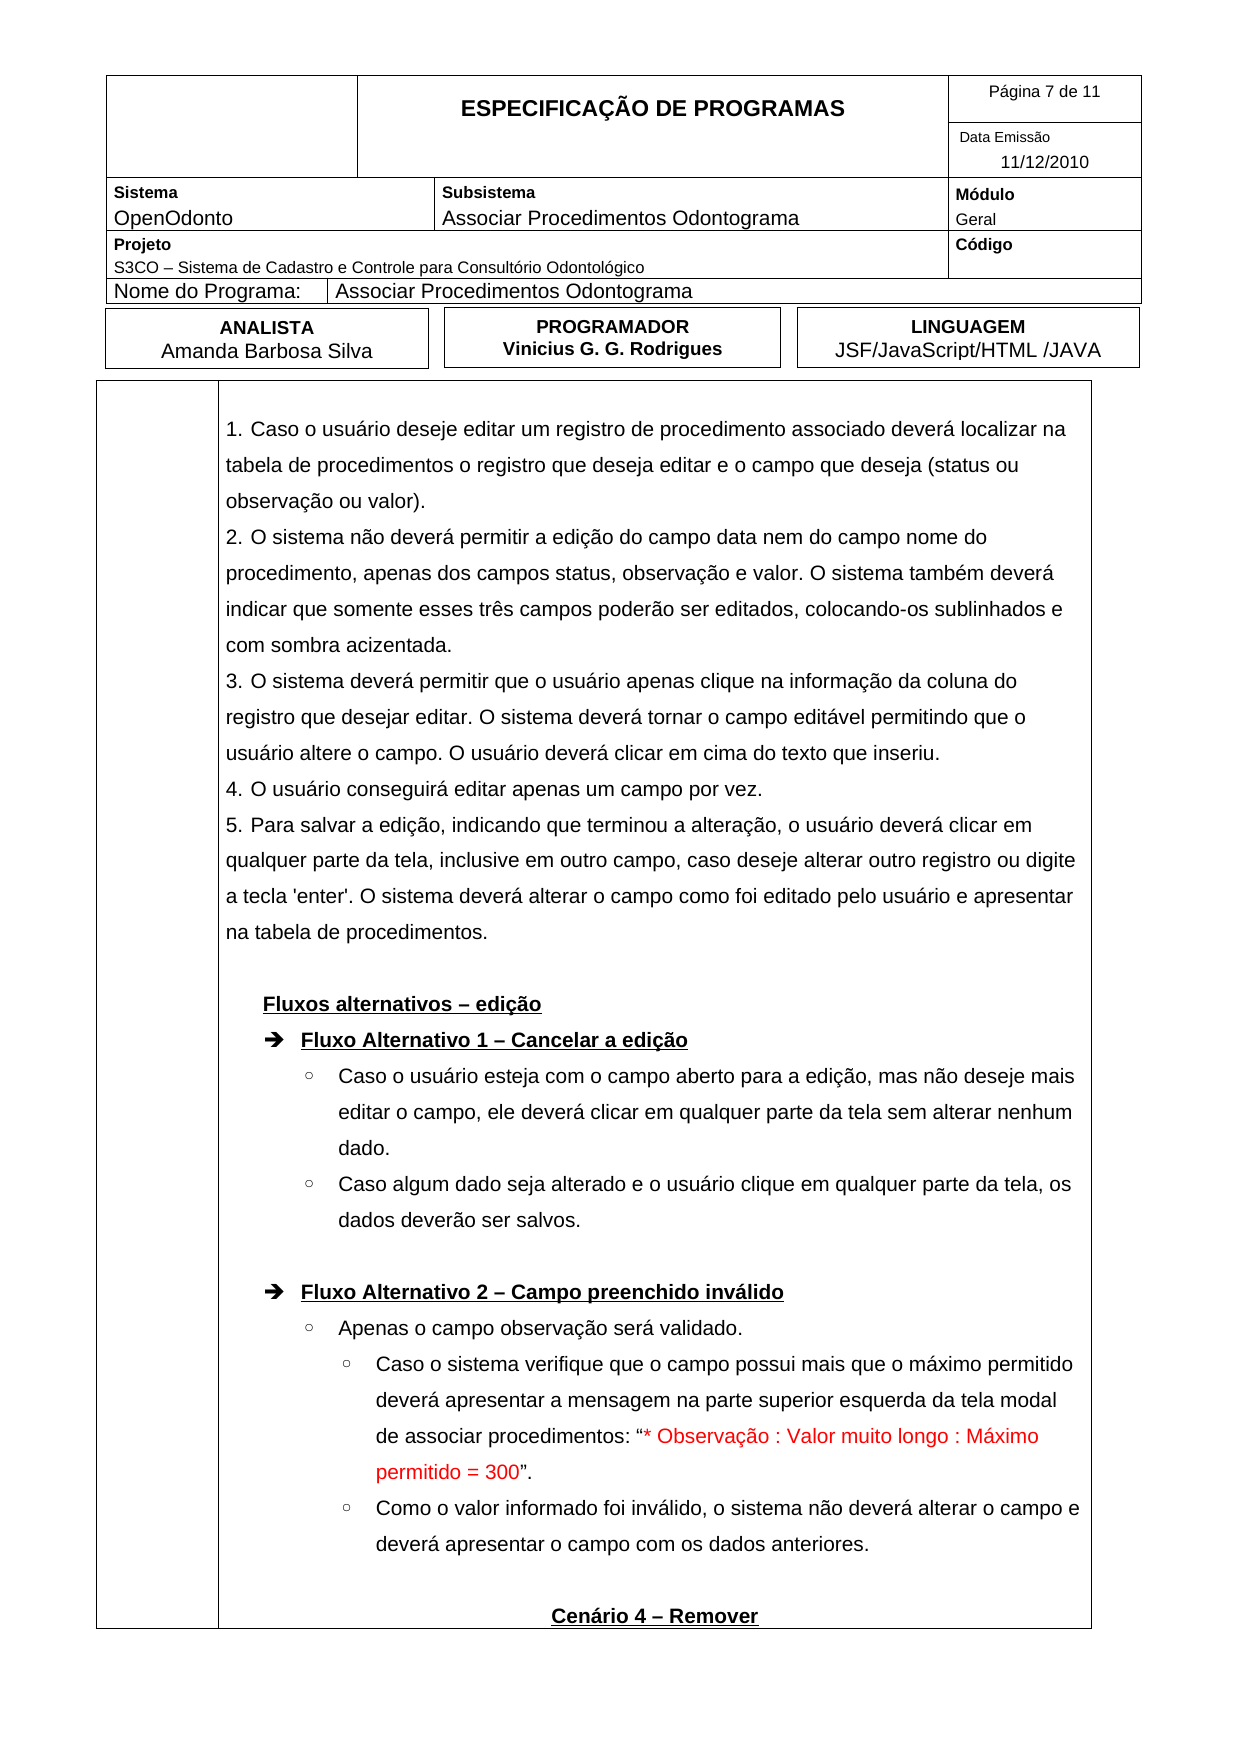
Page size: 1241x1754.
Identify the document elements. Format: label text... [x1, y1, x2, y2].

table_header [97, 381, 218, 1628]
table_header Apresentar ao usuário a tela de associação de procedimentos do odontograma do paciente. Usuário. Selecionar a aba Odontograma no cadastro de Paciente. Fluxos Principais Cenário 1 - Incluir Sistema deverá apresentar a aba Odontograma no cadastro de Paciente. Nessa aba, primeiramente o usuário deverá selecionar, na tabela de odontogramas, o odontograma no qual deseja associar os procedimentos. Para selecionar o odontograma o usuário deverá dar dois cliques sobre o registro do odontograma que deseja e em cima de um campo que não seja editável, ou seja, o campo Data. O sistema irá carregar o odontograma selecionado. Para adicionar um procedimento ao odontograma, o usuário deverá utilizar as imagens que representam as faces e a raiz. Ou seja, a quarta e a quinta imagem especificada na especificação de programas do configurar odontograma. Ao passar o mouse sobre a face, o sistema deverá destacar o campo mostrando um fundo cinza. O usuário então seleciona a face deseja dando um clique sobre a face desejada. Ao selecionar o face, o sistema deverá apresentar uma tela modal para associação dos procedimentos. A tela modal deve conter os campos: Procedimento - quando o usuário selecionar o campo, o sistema deverá listar todos os procedimentos cadastrados (campo obrigatório). Status – deverá conter as opções fixas: Não Realizado – opção default Realizado Planejado Pago Valor – deve ser preenchido com o valor cadastrado do procedimento. Deverá permitir que o usuário entre com outro valor caso desejado (campo obrigatório). Data – (campo onde o usuário poderá selecionar a data a partir de um mini calendário autoexplicativo apresentado ao lado do campo) deverá ser preenchido com a data atual. Mas deverá permitir ao usuário inserir outro valor caso desejado. O usuário poderá abrir o calendário clicando no campo ou no ícone que o representa. Observação - área de texto livre – máximo de 300 caracteres Após preencher os campos o usuário deverá clicar no botão adicionar. Esse botão adicionará o registro na tabela de procedimentos. A tabela de procedimentos deverá conter as colunas: Uma coluna com um botão de remoção para cada registro da tabela Nome do Procedimento Status Data Observação Valor – deverá conter a mascará de valor R$ 0,00 Acima de 10 registros na tabela de procedimentos, o sistema deverá paginar os registros. Deverão ser apresentados no máximo 10 registros por página. Caso os dados do registro ultrapassem os limites da coluna na tabela de Procedimentos (como o campo observação que pode ser extenso), o sistema deverá apresentar as informações até o limite da coluna na tabela, colocar reticências e permitir que o usuário visualize o restante da informação do registro na coluna ao passar o mouse sobre a informação incompleta na tela através de um tooltip. Fluxos alternativos – inclusão Fluxo Alternativo 1 – Usuário não preencheu os campos obrigatórios Ao selecionar o botão adicionar, o sistema deverá validar os campos obrigatórios. Se o sistema verificar que os campos obrigatórios Procedimento e Valor não foram preenchidos. Caso o campo esteja nulo o sistema indica acima dos campos obrigatórios não preenchidos a mensagem: “* O valor está nulo.” Fluxo Alternativo 2 – Campos preenchidos inválidos Ao selecionar o botão adicionar, o sistema deverá realizar as validações abaixo. Possíveis Mensagens: O sistema deverá apresentar acima do campo uma das mensagens correspondentes. Se o sistema verificar que os campos Procedimento e valor estão nulos deverá apresentar a mensagem: “* O valor esta nulo.” Se o sistema verificar que o campo Observacao possui mais que o máximo permitido deverá apresentar a mensagem: “* 'nome do campo' : Valor muito longo : Máximo permitido = 'máximo definido'”. Cenário 2 – Pesquisar Para pesquisa, o sistema deverá disponibilizar o botão em cada coluna da tabela de procedimentos, permitindo que o usuário selecione o botão lupa da coluna que deseja pesquisar. Ao selecionar o botão lupa, o sistema deverá: Para o campo Procedimento apresentar uma combobox com as opções: Buscar por todos os procedimentos - a opção deverá ser TODOS. Buscar por algum dos procedimentos cadastrados no sistema. Deverão ser listados todos os procedimentos cadastrados. Para o campo Status apresentar uma combobox com as opções: Buscar por todos os status - a opção deverá ser TODOS. Buscar por um status específico. Deverão ser listados todos os status: Não Realizado, Realizado, Planejado e Pago. Apresentar para o campo Data a máscara __/__/____ aceitando apenas números para a pesquisa. Apresentar um campo texto para o campo Observacao, permitindo ao usuário informar a pesquisa desejada. Apresentar para o campo Valor a máscara R$ 0,00 aceitando apenas números para a pesquisa. Caso o usuário esteja com um campo de pesquisa aberto e selecione outro(s) campo(s) de pesquisa, o sistema deverá ocultar o(s) campo(s) de pesquisa anterior(es) quando o usuário começar a preencher o novo campo de busca. Deverá ficar em aberto somente o campo de pesquisa que o usuário esteja informando os dados. Caso o usuário informe mais de um campo de busca, o sistema deverá utilizar todos os parâmetros para realizar a pesquisa e apresentar os registros. A pesquisa do campo Observacao deverá ser feita por 'like', ou seja, o usuário poderá digitar parte do nome para realizar a busca. Nas pesquisas dos campos Procedimentos e Status, como são valores já cadastrados ou fixos, o usuário poderá digitar a pesquisa que deseja ou selecionar através da combobox. Caso o usuário deseje digitar, o usuário deverá colocar o cursor no campo vazio e a medida que for digitando o que deseja o sistema deve ir buscando os mesmos valores da combobox. A busca dessa pesquisa deverá ser case sensitive. Caso mais de um filtro de pesquisa seja informado, a pesquisa associará logicamente os filtros de forma complementar, ou seja um filtro 'AND' outro filtro, combinando os dois ou mais valores para pesquisa. A pesquisa deve ser realizada a medida que o usuário digita os parâmetros de busca. Quando o usuário para de digitar, a busca deverá ser realizada. Caso nenhum parâmetro de pesquisa seja informado, o sistema deverá apresentar todos os registros de procedimentos associados limitando-se ao número de páginas. Fluxos alternativos – pesquisar Fluxo Alternativo 1 – Usuário seleciona outra lupa para pesquisa Caso o usuário esteja com o campo de um botão de lupa (pesquisa) em aberto e selecione outra lupa para pesquisa e comece a preencher os dados, o sistema deverá ocultar a lupa anterior, mas deverá manter os dados preenchidos na lupa anterior. O sistema deverá realizar a pesquisa utilizando todos os parâmetros informados. Fluxo Alternativo 2 – Usuário apaga os dados da pesquisa anterior Caso o usuário apague os dados da pesquisa de uma lupa, o sistema deverá verificar se existe outra lupa de pesquisa com informações preenchidas e apresentar os valores de acordo com o parâmetro de pesquisa informado. Caso nenhum parâmetro de pesquisa seja informado, o sistema deverá retornar todos os registros de procedimentos associados limitando-se ao número de páginas. Cenário 3 – Editar Caso o usuário deseje editar um registro de procedimento associado deverá localizar na tabela de procedimentos o registro que deseja editar e o campo que deseja (status ou observação ou valor). O sistema não deverá permitir a edição do campo data nem do campo nome do procedimento, apenas dos campos status, observação e valor. O sistema também deverá indicar que somente esses três campos poderão ser editados, colocando-os sublinhados e com sombra acizentada. O sistema deverá permitir que o usuário apenas clique na informação da coluna do registro que desejar editar. O sistema deverá tornar o campo editável permitindo que o usuário altere o campo. O usuário deverá clicar em cima do texto que inseriu. O usuário conseguirá editar apenas um campo por vez. Para salvar a edição, indicando que terminou a alteração, o usuário deverá clicar em qualquer parte da tela, inclusive em outro campo, caso deseje alterar outro registro ou digite a tecla 'enter'. O sistema deverá alterar o campo como foi editado pelo usuário e apresentar na tabela de procedimentos. Fluxos alternativos – edição Fluxo Alternativo 1 – Cancelar a edição Caso o usuário esteja com o campo aberto para a edição, mas não deseje mais editar o campo, ele deverá clicar em qualquer parte da tela sem alterar nenhum dado. Caso algum dado seja alterado e o usuário clique em qualquer parte da tela, os dados deverão ser salvos. Fluxo Alternativo 2 – Campo preenchido inválido Apenas o campo observação será validado. Caso o sistema verifique que o campo possui mais que o máximo permitido deverá apresentar a mensagem na parte superior esquerda da tela modal de associar procedimentos: “* Observação : Valor muito longo : Máximo permitido = 300”. Como o valor informado foi inválido, o sistema não deverá alterar o campo e deverá apresentar o campo com os dados anteriores. Cenário 4 – Remover Caso o usuário deseje remover um registro de procedimento associado da tabela de procedimentos, o usuário deverá localizar o o registro na tabela e selecionar o botão de remoção do registro que deseja remover. O sistema deverá validar com o usuário se ele realmente deseja remover o registro com a mensagem: “Deseja realmente excluir o registro ?”. Se o usuário clicar em OK, o sistema deverá remover o registro da tabela. Fluxo alternativo – remoção Fluxo Alternativo 1 – Usuário cancelou exclusão Caso o usuário cancele a remoção do procedimento, o sistema deverá retornar a tela modal de associar procedimento como anteriormente sem nenhuma alteração no registro selecionado da tabela. Exceções Perda de conexão com o servidor ou banco de dados. Apresentar mensagem em uma pop up: “Falha não prevista – Consulte o administrador do sistema” A sessão do usuário deve expirar em 30 minutos, a partir disso se o usuário selecionar qualquer ação do sistema, ele deve ser redirecionado para a tela de login. Se o usuário selecionar link do “OpenOdonto” (Logo no canto Superior direito Sob o menu), sistema deve redirecionar para a tela principal do sistema. Se o usuário selecionar a opção “sair” (encerrar sessão), sistema deve redirecionar para tela de login e encerrar a sessão corrente do usuário. Usuário fecha tela modal de associar procedimentos, sistema retorna a tela de paciente na aba odontograma. [219, 381, 1091, 1628]
